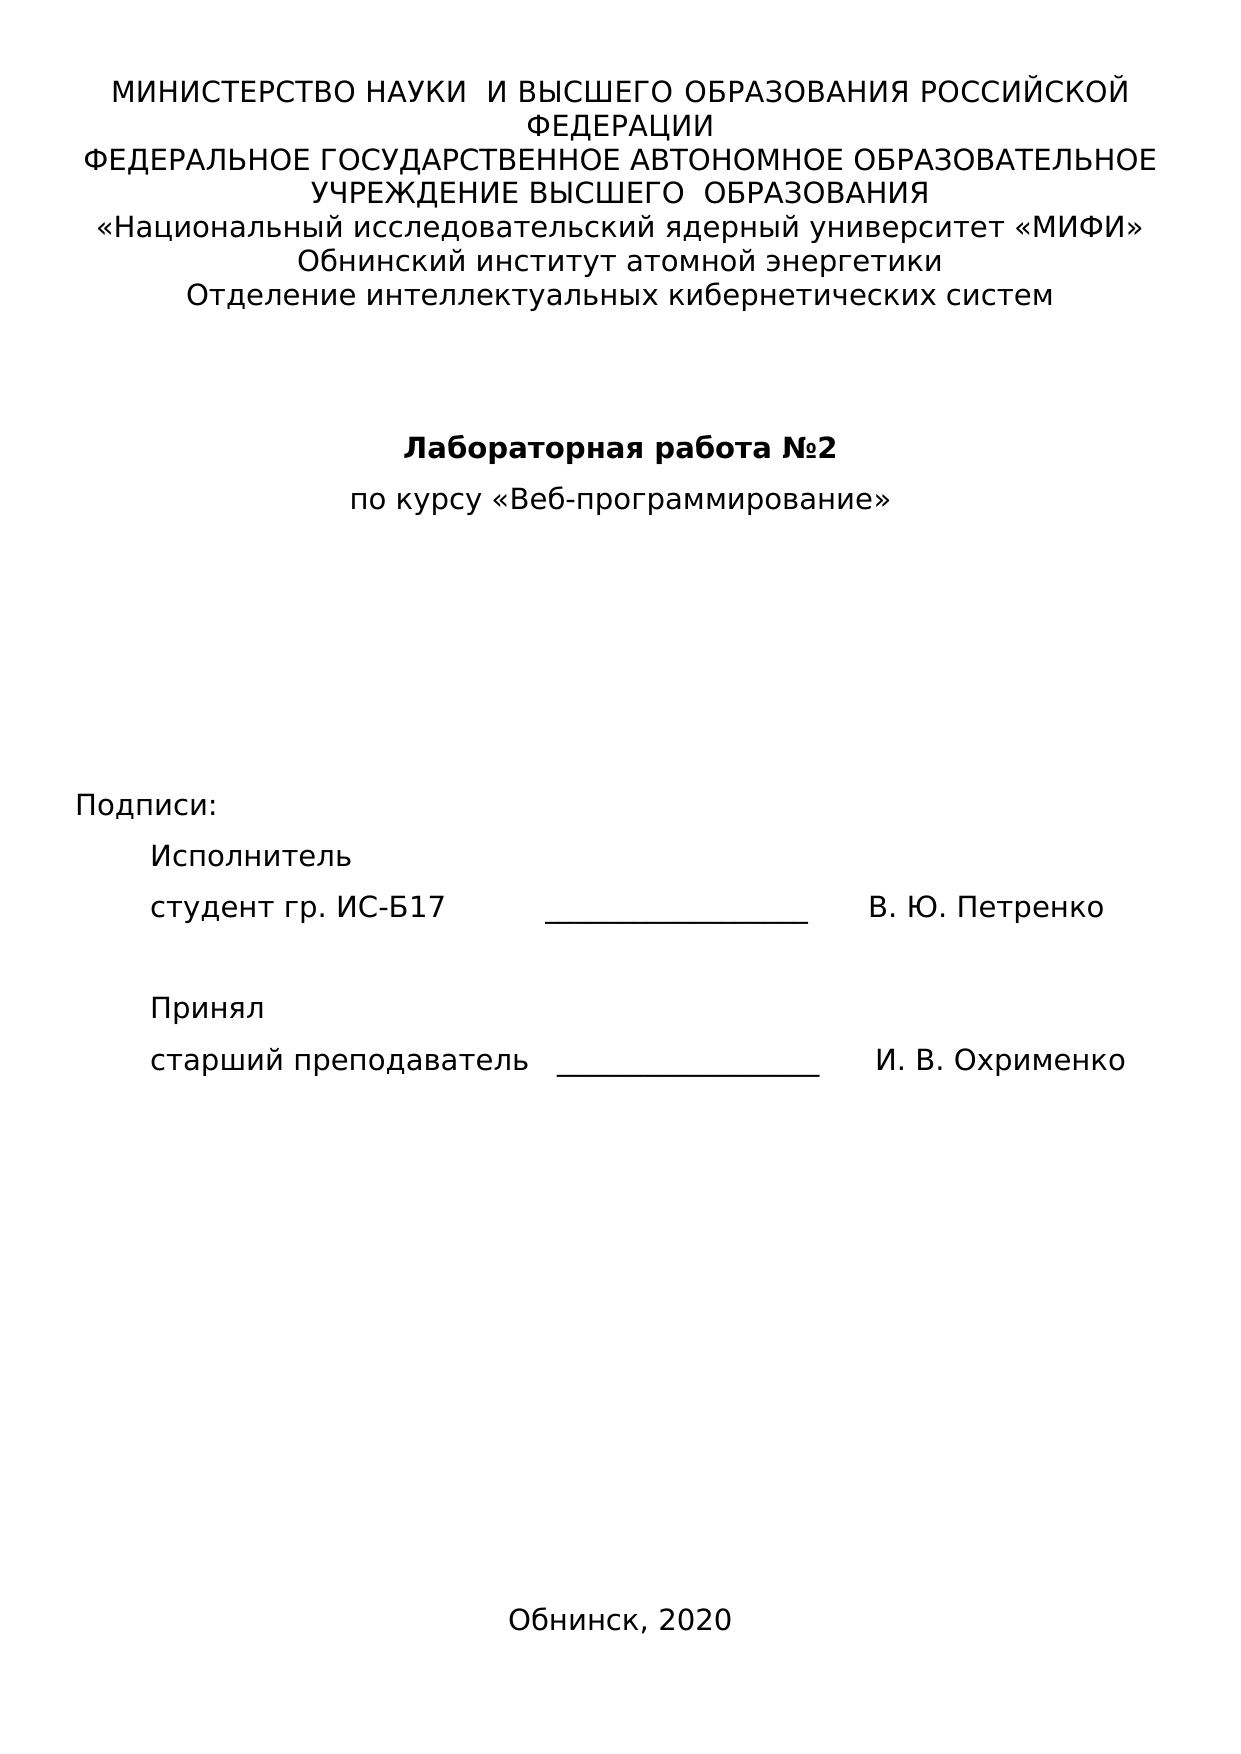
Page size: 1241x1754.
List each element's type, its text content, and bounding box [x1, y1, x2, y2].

text Исполнитель [75, 839, 1165, 873]
text федеральное государственное АВТОНОМНОЕ образовательное учреждение высшего образования [75, 143, 1165, 211]
text Обнинский институт атомной энергетики [75, 245, 1165, 279]
text Подписи: [75, 788, 1165, 822]
text старший преподаватель __________________ И. В. Охрименко [75, 1043, 1165, 1077]
text Обнинск, 2020 [75, 1603, 1165, 1637]
text МИНИСТЕРСТВО НАУКИ И ВЫСШЕГО ОБРАЗОВАНИЯ РОССИЙСКОЙ ФЕДЕРАЦИИ [75, 75, 1165, 143]
text Принял [75, 992, 1165, 1026]
text студент гр. ИС-Б17 __________________ В. Ю. Петренко [75, 890, 1165, 924]
text «Национальный исследовательский ядерный университет «МИФИ» [75, 211, 1165, 245]
text Отделение интеллектуальных кибернетических систем [75, 279, 1165, 313]
text Лабораторная работа №2 [75, 432, 1165, 466]
text по курсу «Веб-программирование» [75, 482, 1165, 516]
